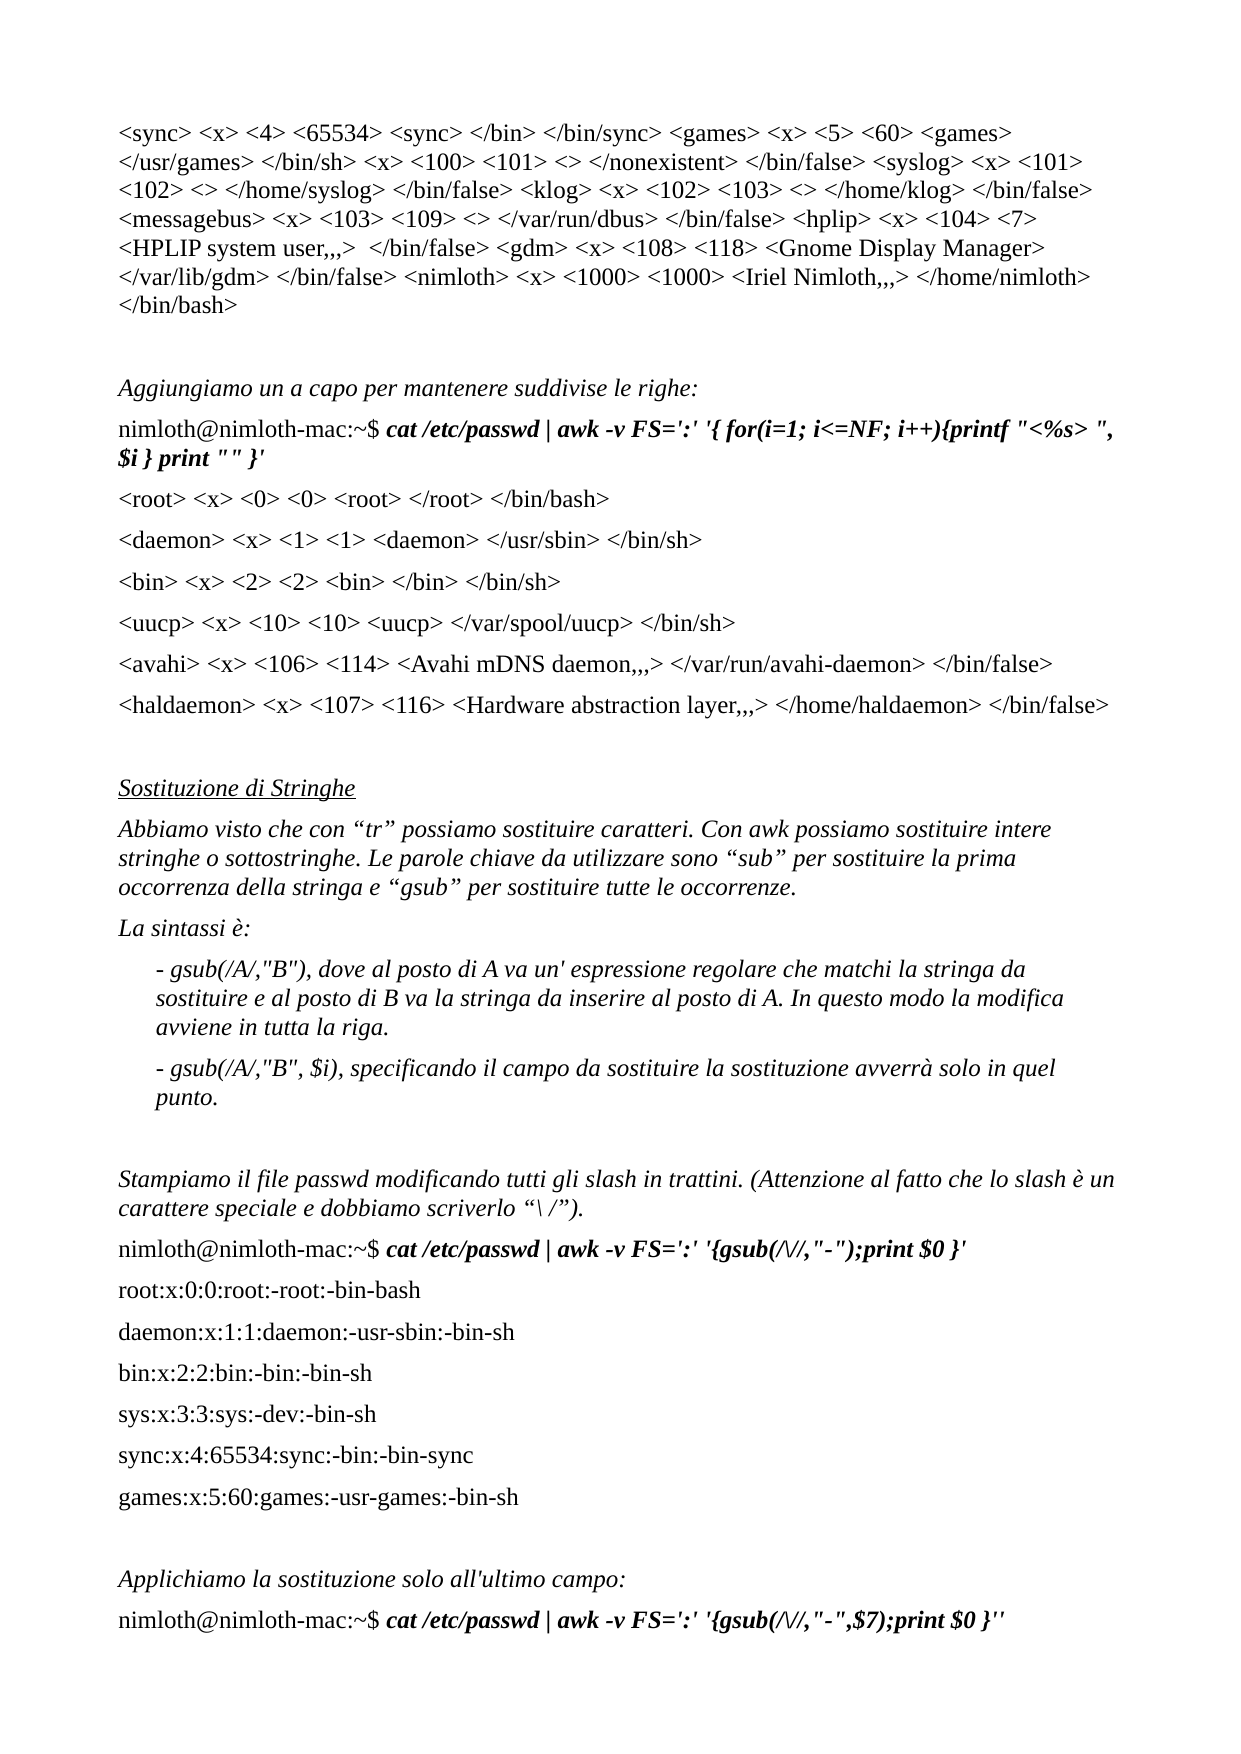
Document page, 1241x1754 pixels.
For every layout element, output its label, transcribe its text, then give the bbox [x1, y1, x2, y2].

text <root> <x> <0> <0> <root> </root> </bin/bash> [118, 484, 1122, 513]
text <avahi> <x> <106> <114> <Avahi mDNS daemon,,,> </var/run/avahi-daemon> </bin/false> [118, 649, 1122, 678]
text Stampiamo il file passwd modificando tutti gli slash in trattini. (Attenzione al fatto che lo slash è un carattere speciale e dobbiamo scriverlo “\ /”). [118, 1164, 1122, 1222]
text nimloth@nimloth-mac:~$ cat /etc/passwd | awk -v FS=':' '{gsub(/\//,"-");print $0 }' [118, 1234, 1122, 1263]
text nimloth@nimloth-mac:~$ cat /etc/passwd | awk -v FS=':' '{ for(i=1; i<=NF; i++){printf "<%s> ",$i } print "" }' [118, 414, 1122, 472]
text sync:x:4:65534:sync:-bin:-bin-sync [118, 1441, 1122, 1469]
text Sostituzione di Stringhe [118, 773, 1122, 802]
text Abbiamo visto che con “tr” possiamo sostituire caratteri. Con awk possiamo sostituire intere stringhe o sottostringhe. Le parole chiave da utilizzare sono “sub” per sostituire la prima occorrenza della stringa e “gsub” per sostituire tutte le occorrenze. [118, 814, 1122, 901]
text <bin> <x> <2> <2> <bin> </bin> </bin/sh> [118, 567, 1122, 596]
text nimloth@nimloth-mac:~$ cat /etc/passwd | awk -v FS=':' '{gsub(/\//,"-",$7);print $0 }'' [118, 1606, 1122, 1634]
text Applichiamo la sostituzione solo all'ultimo campo: [118, 1564, 1122, 1593]
text <daemon> <x> <1> <1> <daemon> </usr/sbin> </bin/sh> [118, 526, 1122, 554]
list - gsub(/A/,"B"), dove al posto di A va un' espressione regolare che matchi la stringa da sostituire e al posto di B va la stringa da inserire al posto di A. In questo modo la modifica avviene in tutta la riga. [118, 954, 1122, 1041]
text Aggiungiamo un a capo per mantenere suddivise le righe: [118, 373, 1122, 402]
text root:x:0:0:root:-root:-bin-bash [118, 1276, 1122, 1304]
text bin:x:2:2:bin:-bin:-bin-sh [118, 1358, 1122, 1387]
text La sintassi è: [118, 913, 1122, 942]
list - gsub(/A/,"B", $i), specificando il campo da sostituire la sostituzione avverrà solo in quel punto. [118, 1053, 1122, 1111]
text <uucp> <x> <10> <10> <uucp> </var/spool/uucp> </bin/sh> [118, 608, 1122, 637]
text <sync> <x> <4> <65534> <sync> </bin> </bin/sync> <games> <x> <5> <60> <games> </usr/games> </bin/sh> <x> <100> <101> <> </nonexistent> </bin/false> <syslog> <x> <101> <102> <> </home/syslog> </bin/false> <klog> <x> <102> <103> <> </home/klog> </bin/false> <messagebus> <x> <103> <109> <> </var/run/dbus> </bin/false> <hplip> <x> <104> <7> <HPLIP system user,,,> </bin/false> <gdm> <x> <108> <118> <Gnome Display Manager> </var/lib/gdm> </bin/false> <nimloth> <x> <1000> <1000> <Iriel Nimloth,,,> </home/nimloth> </bin/bash> [118, 118, 1122, 319]
text <haldaemon> <x> <107> <116> <Hardware abstraction layer,,,> </home/haldaemon> </bin/false> [118, 691, 1122, 719]
text games:x:5:60:games:-usr-games:-bin-sh [118, 1482, 1122, 1511]
text daemon:x:1:1:daemon:-usr-sbin:-bin-sh [118, 1317, 1122, 1346]
text sys:x:3:3:sys:-dev:-bin-sh [118, 1399, 1122, 1428]
